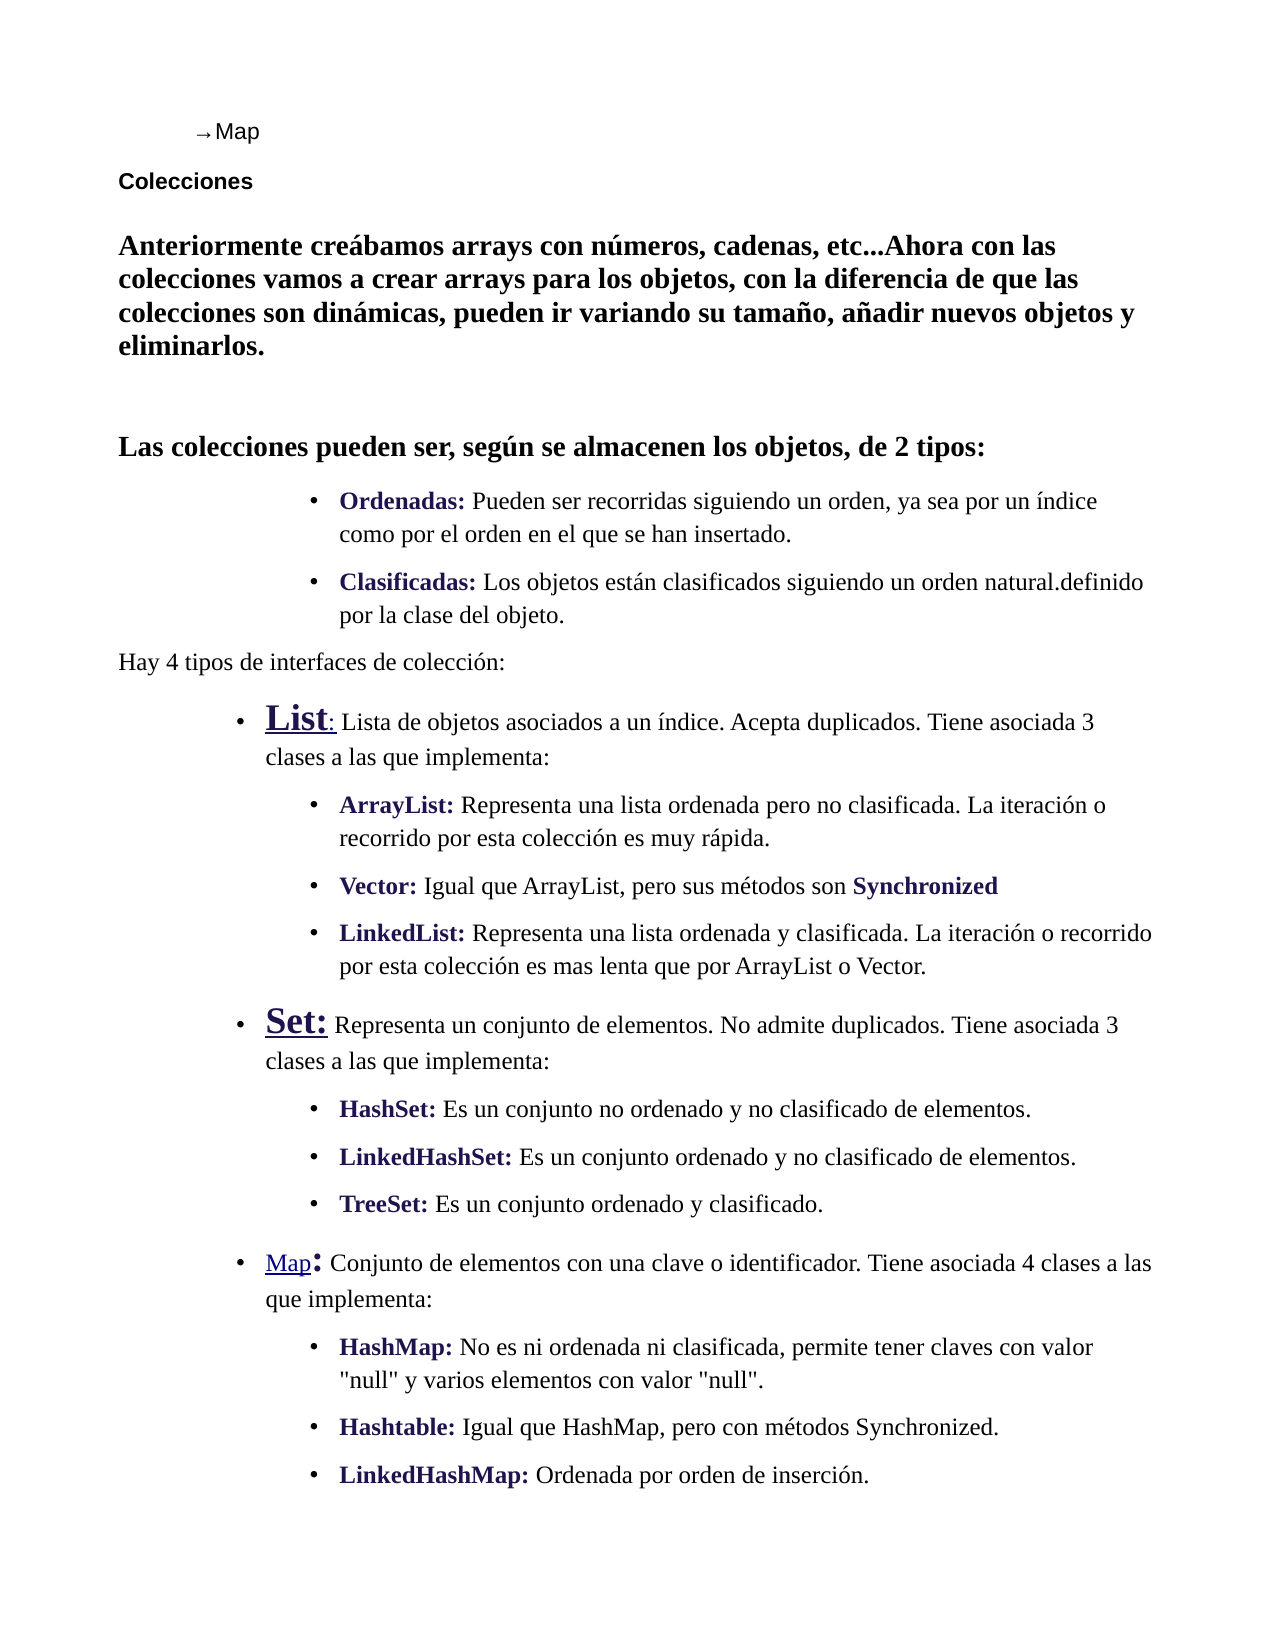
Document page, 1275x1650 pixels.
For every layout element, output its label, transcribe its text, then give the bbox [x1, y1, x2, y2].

list LinkedHashMap: Ordenada por orden de inserción. [309, 1460, 1157, 1489]
list HashMap: No es ni ordenada ni clasificada, permite tener claves con valor "null" y varios elementos con valor "null". [309, 1332, 1157, 1393]
list TreeSet: Es un conjunto ordenado y clasificado. [309, 1189, 1157, 1218]
list Set: Representa un conjunto de elementos. No admite duplicados. Tiene asociada 3 clases a las que implementa: [236, 999, 1157, 1075]
text →Map [118, 118, 1157, 144]
subtitle Colecciones Anteriormente creábamos arrays con números, cadenas, etc...Ahora con las colecciones vamos a crear arrays para los objetos, con la diferencia de que las colecciones son dinámicas, pueden ir variando su tamaño, añadir nuevos objetos y eliminarlos. Las colecciones pueden ser, según se almacenen los objetos, de 2 tipos: [118, 168, 1157, 463]
list HashSet: Es un conjunto no ordenado y no clasificado de elementos. [309, 1094, 1157, 1123]
list LinkedHashSet: Es un conjunto ordenado y no clasificado de elementos. [309, 1142, 1157, 1170]
list ArrayList: Representa una lista ordenada pero no clasificada. La iteración o recorrido por esta colección es muy rápida. [309, 790, 1157, 852]
list Clasificadas: Los objetos están clasificados siguiendo un orden natural.definido por la clase del objeto. [309, 567, 1157, 629]
text Hay 4 tipos de interfaces de colección: [118, 647, 1157, 676]
list Ordenadas: Pueden ser recorridas siguiendo un orden, ya sea por un índice como por el orden en el que se han insertado. [309, 486, 1157, 548]
list LinkedList: Representa una lista ordenada y clasificada. La iteración o recorrido por esta colección es mas lenta que por ArrayList o Vector. [309, 918, 1157, 980]
list Map: Conjunto de elementos con una clave o identificador. Tiene asociada 4 clases a las que implementa: [236, 1237, 1157, 1313]
list Hashtable: Igual que HashMap, pero con métodos Synchronized. [309, 1412, 1157, 1441]
list List: Lista de objetos asociados a un índice. Acepta duplicados. Tiene asociada 3 clases a las que implementa: [236, 695, 1157, 771]
list Vector: Igual que ArrayList, pero sus métodos son Synchronized [309, 871, 1157, 899]
